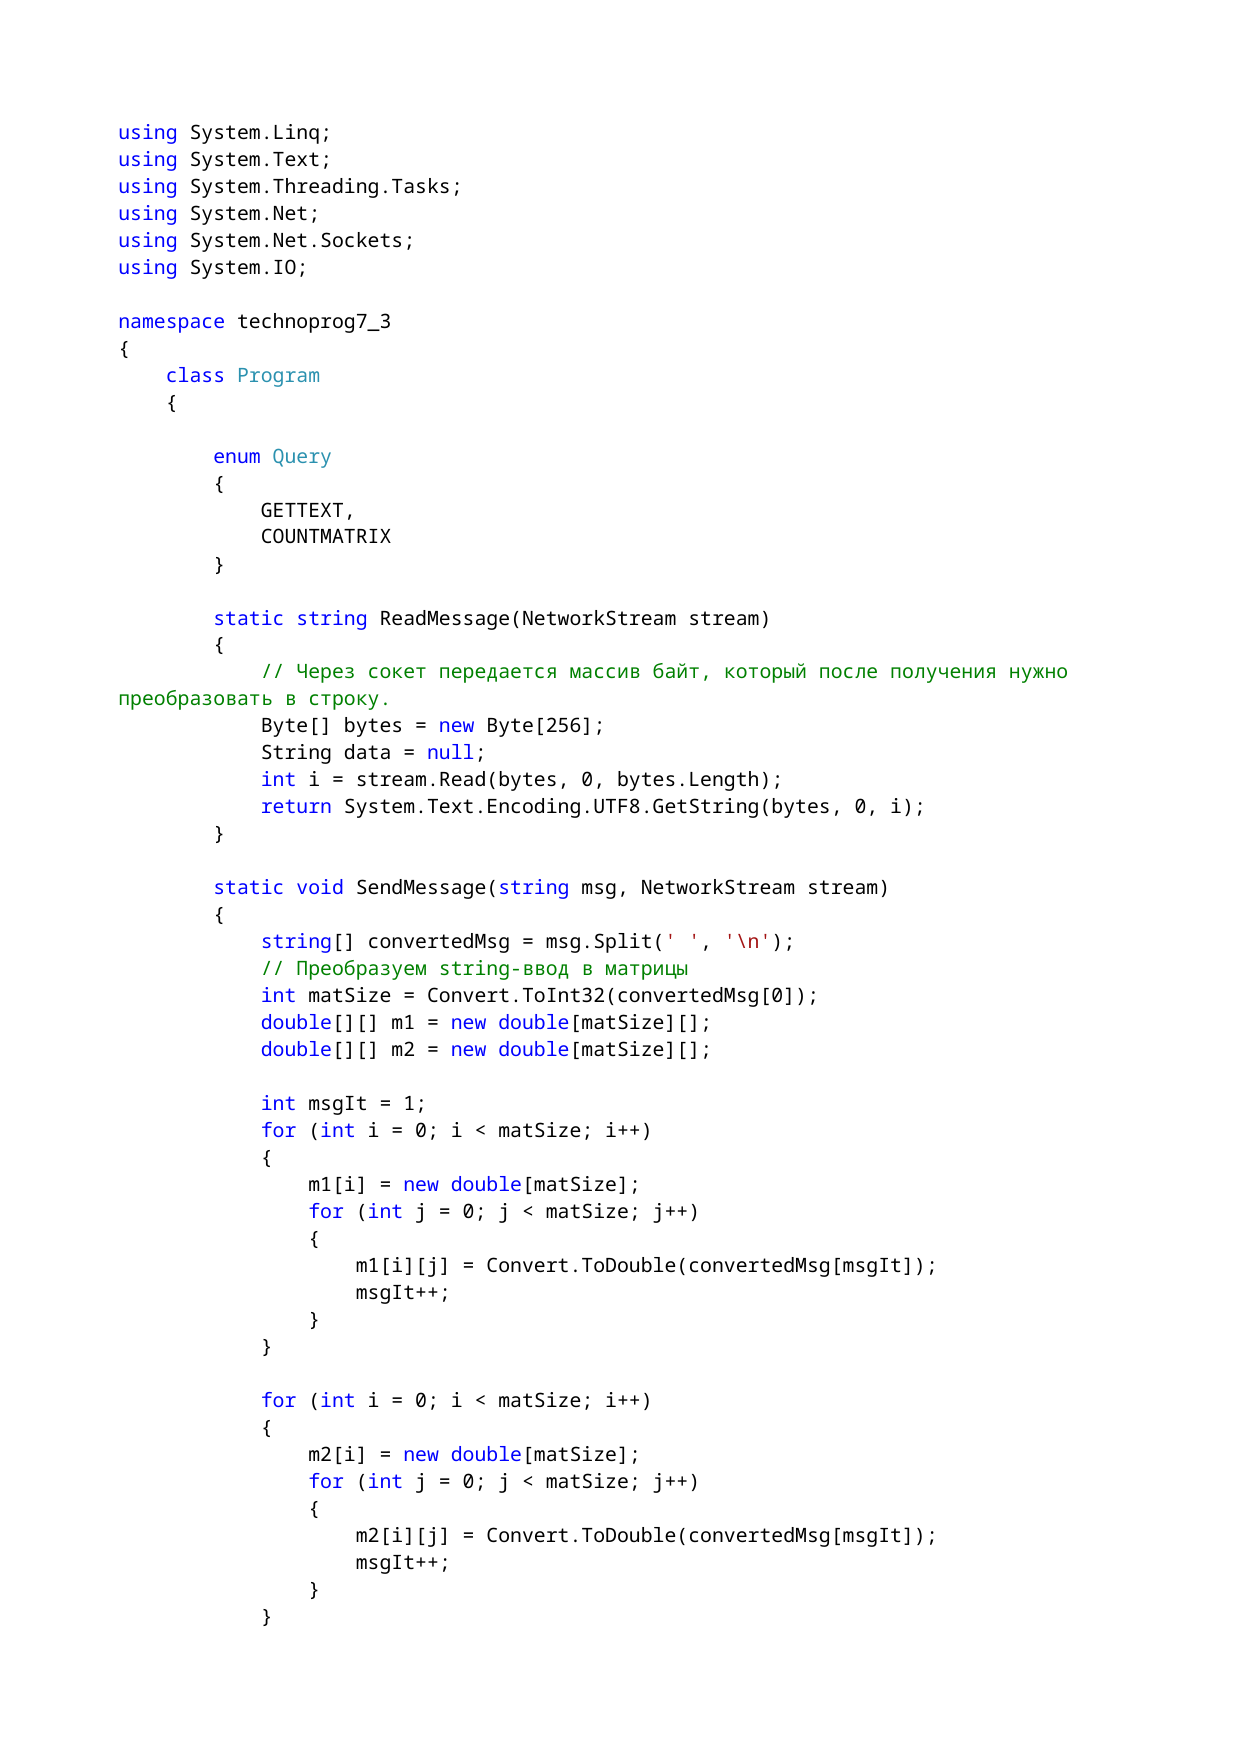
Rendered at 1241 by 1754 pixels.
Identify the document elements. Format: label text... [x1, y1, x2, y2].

text m1[i][j] = Convert.ToDouble(convertedMsg[msgIt]); [118, 1251, 1122, 1278]
text using System.Net.Sockets; [118, 226, 1122, 253]
text { [118, 1224, 1122, 1251]
text { [118, 334, 1122, 361]
text using System.Linq; [118, 118, 1122, 145]
text m2[i] = new double[matSize]; [118, 1440, 1122, 1467]
text { [118, 631, 1122, 658]
text } [118, 1305, 1122, 1332]
text static string ReadMessage(NetworkStream stream) [118, 604, 1122, 631]
text using System.IO; [118, 253, 1122, 280]
text using System.Text; [118, 145, 1122, 172]
text } [118, 1575, 1122, 1602]
text for (int i = 0; i < matSize; i++) [118, 1116, 1122, 1143]
text double[][] m1 = new double[matSize][]; [118, 1008, 1122, 1035]
text { [118, 901, 1122, 927]
text m1[i] = new double[matSize]; [118, 1170, 1122, 1197]
text } [118, 550, 1122, 577]
text int matSize = Convert.ToInt32(convertedMsg[0]); [118, 981, 1122, 1008]
text GETTEXT, [118, 496, 1122, 523]
text String data = null; [118, 739, 1122, 766]
text for (int i = 0; i < matSize; i++) [118, 1386, 1122, 1413]
text namespace technoprog7_3 [118, 307, 1122, 334]
text enum Query [118, 442, 1122, 469]
text { [118, 388, 1122, 415]
text msgIt++; [118, 1548, 1122, 1575]
text using System.Net; [118, 199, 1122, 226]
text COUNTMATRIX [118, 523, 1122, 550]
text m2[i][j] = Convert.ToDouble(convertedMsg[msgIt]); [118, 1521, 1122, 1548]
text // Через сокет передается массив байт, который после получения нужно преобразовать в строку. [118, 658, 1122, 712]
text } [118, 1332, 1122, 1359]
text { [118, 469, 1122, 496]
text Byte[] bytes = new Byte[256]; [118, 712, 1122, 739]
text } [118, 1602, 1122, 1629]
text return System.Text.Encoding.UTF8.GetString(bytes, 0, i); [118, 793, 1122, 819]
text string[] convertedMsg = msg.Split(' ', '\n'); [118, 927, 1122, 954]
text } [118, 819, 1122, 847]
text int msgIt = 1; [118, 1089, 1122, 1116]
text msgIt++; [118, 1278, 1122, 1305]
text for (int j = 0; j < matSize; j++) [118, 1197, 1122, 1224]
text { [118, 1143, 1122, 1170]
text // Преобразуем string-ввод в матрицы [118, 954, 1122, 981]
text int i = stream.Read(bytes, 0, bytes.Length); [118, 766, 1122, 793]
text { [118, 1413, 1122, 1440]
text for (int j = 0; j < matSize; j++) [118, 1467, 1122, 1494]
text static void SendMessage(string msg, NetworkStream stream) [118, 873, 1122, 901]
text { [118, 1494, 1122, 1521]
text class Program [118, 361, 1122, 388]
text using System.Threading.Tasks; [118, 172, 1122, 199]
text double[][] m2 = new double[matSize][]; [118, 1035, 1122, 1062]
